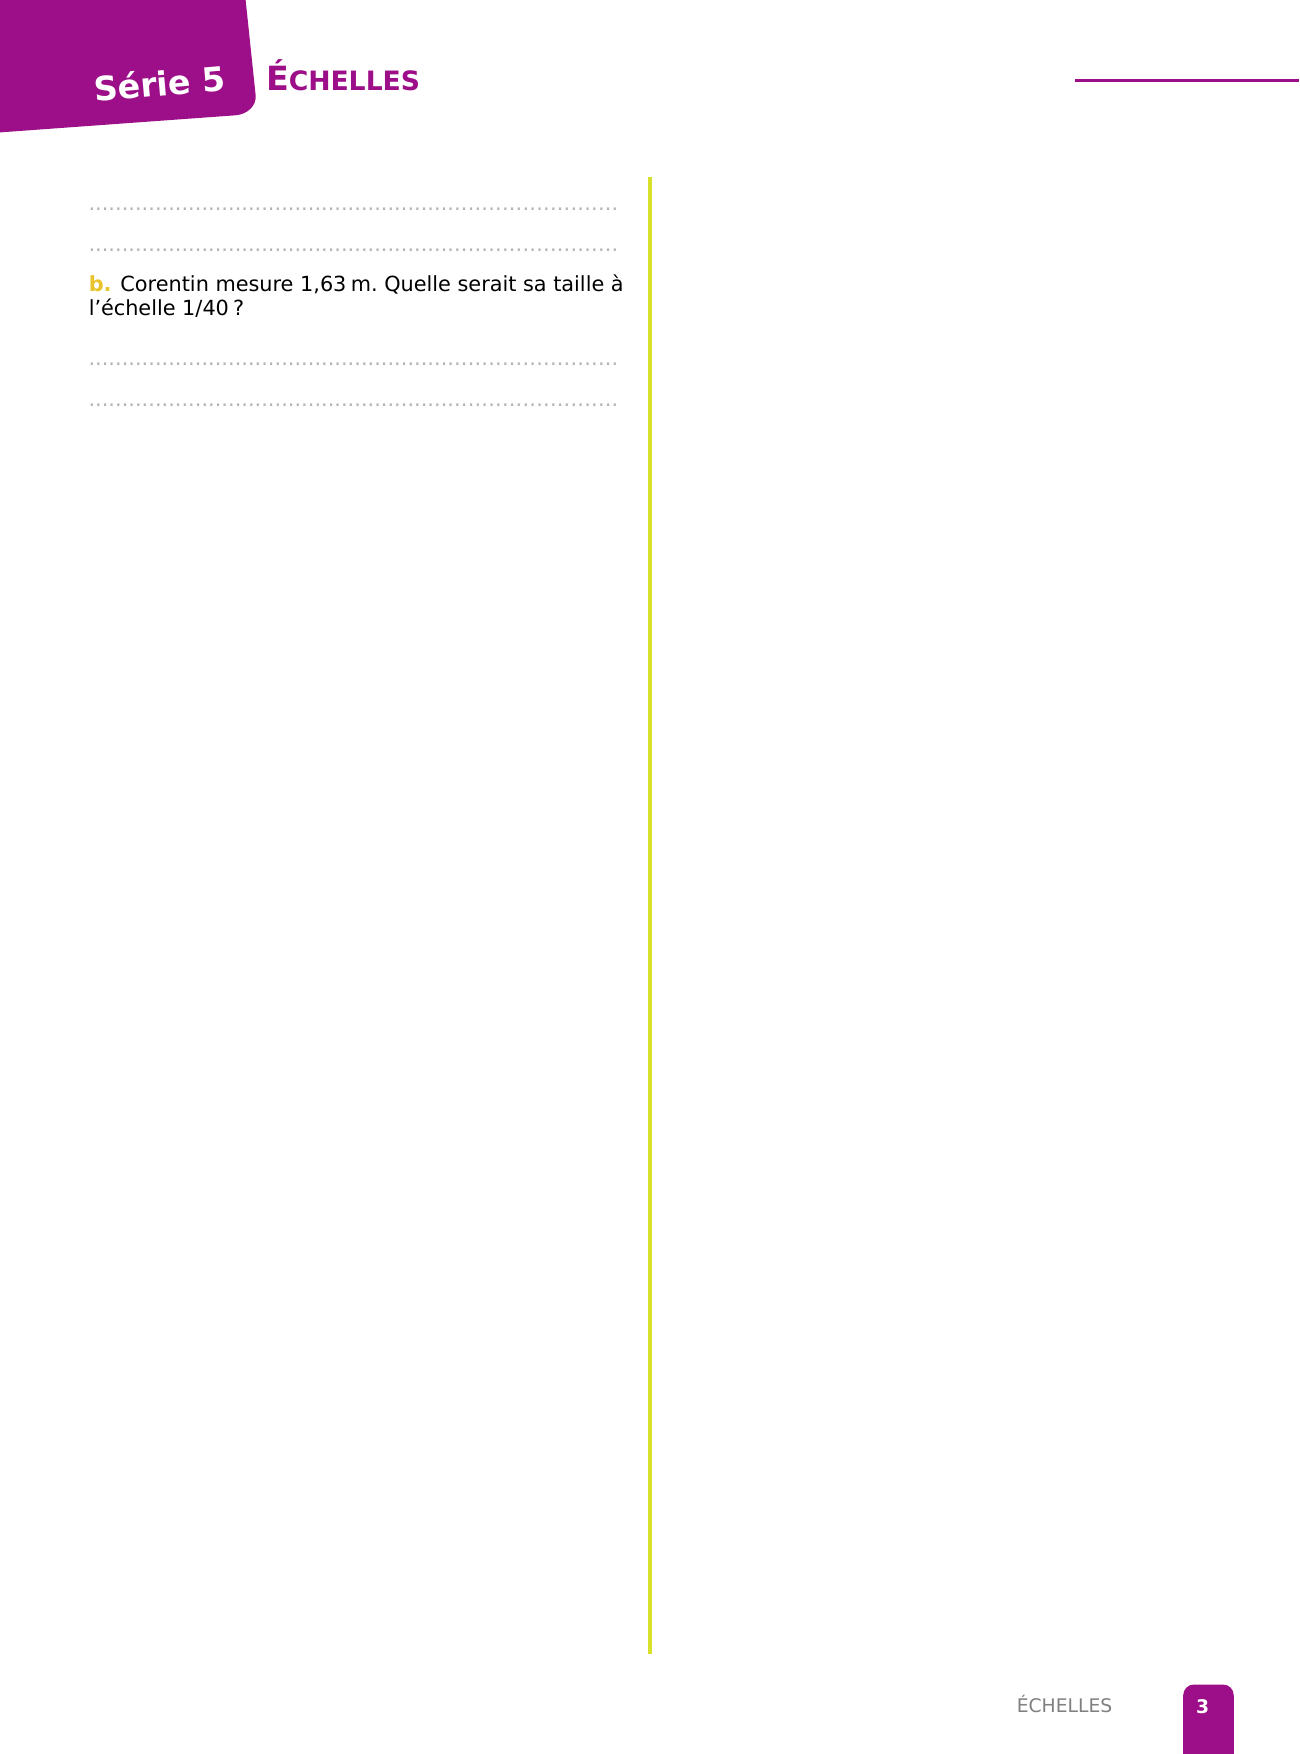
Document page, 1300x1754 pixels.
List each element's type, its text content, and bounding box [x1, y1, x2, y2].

list Corentin mesure 1,63 m. Quelle serait sa taille à l’échelle 1/40 ? [88, 272, 629, 320]
